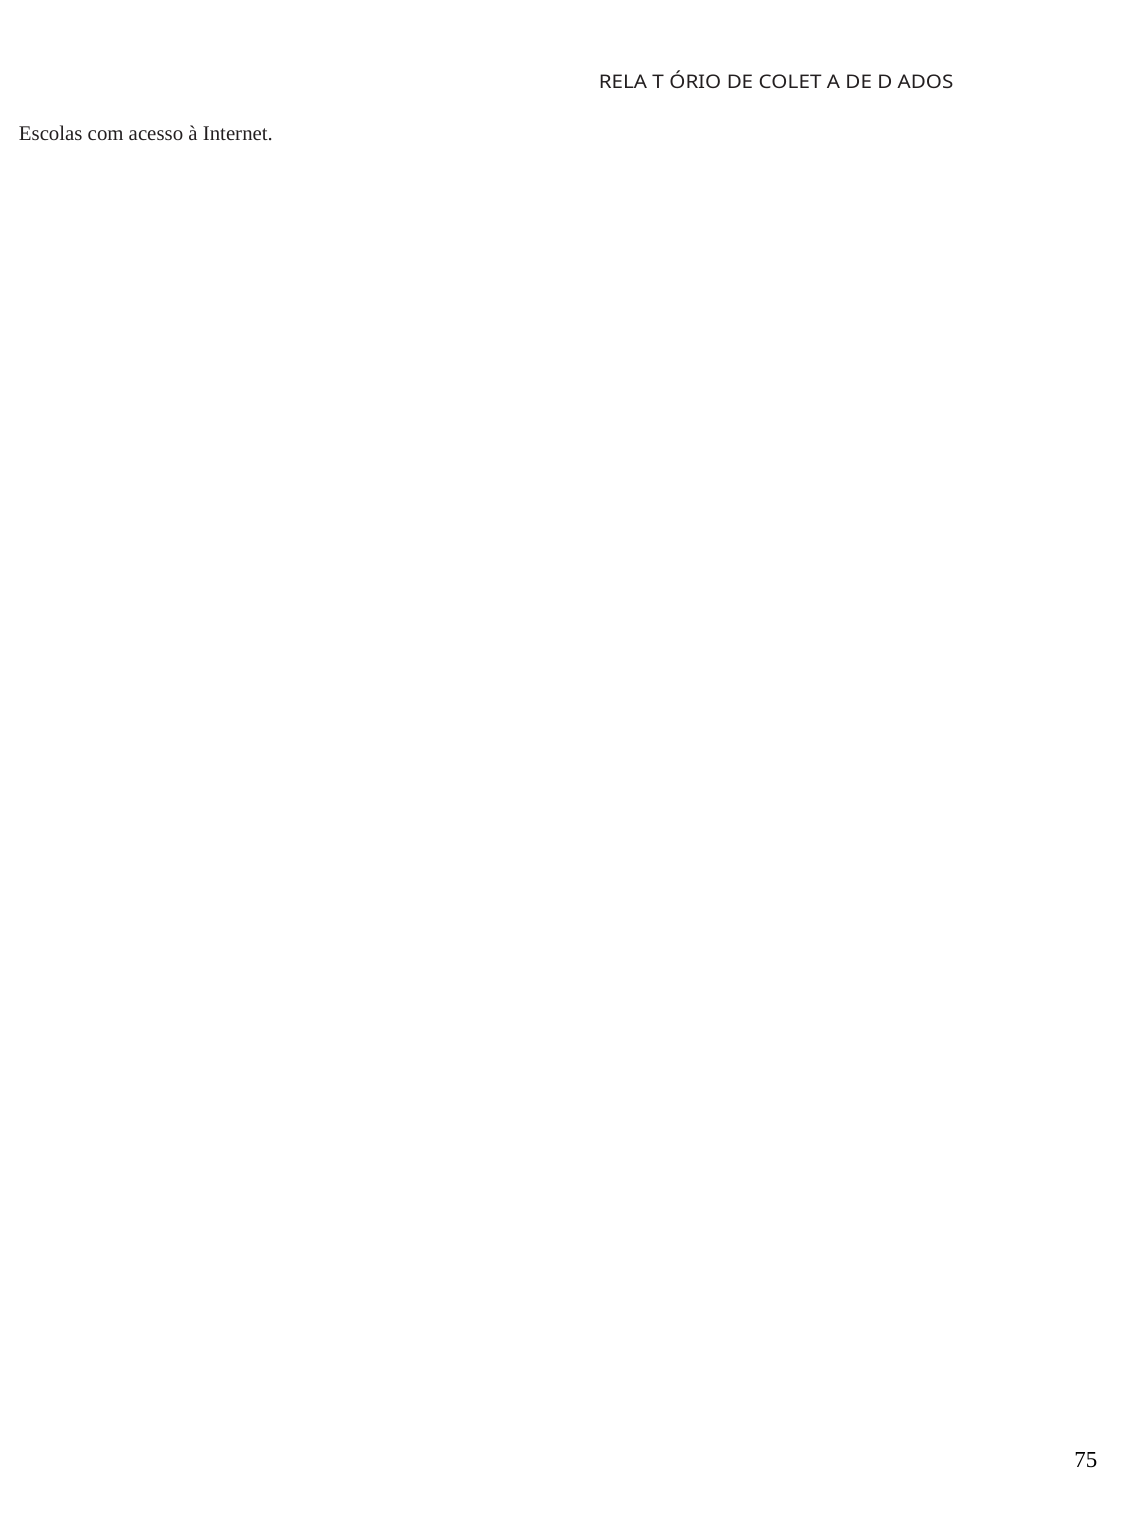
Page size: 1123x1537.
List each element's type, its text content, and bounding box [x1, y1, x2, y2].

list Escolas com acesso à Internet. [0, 121, 1075, 145]
